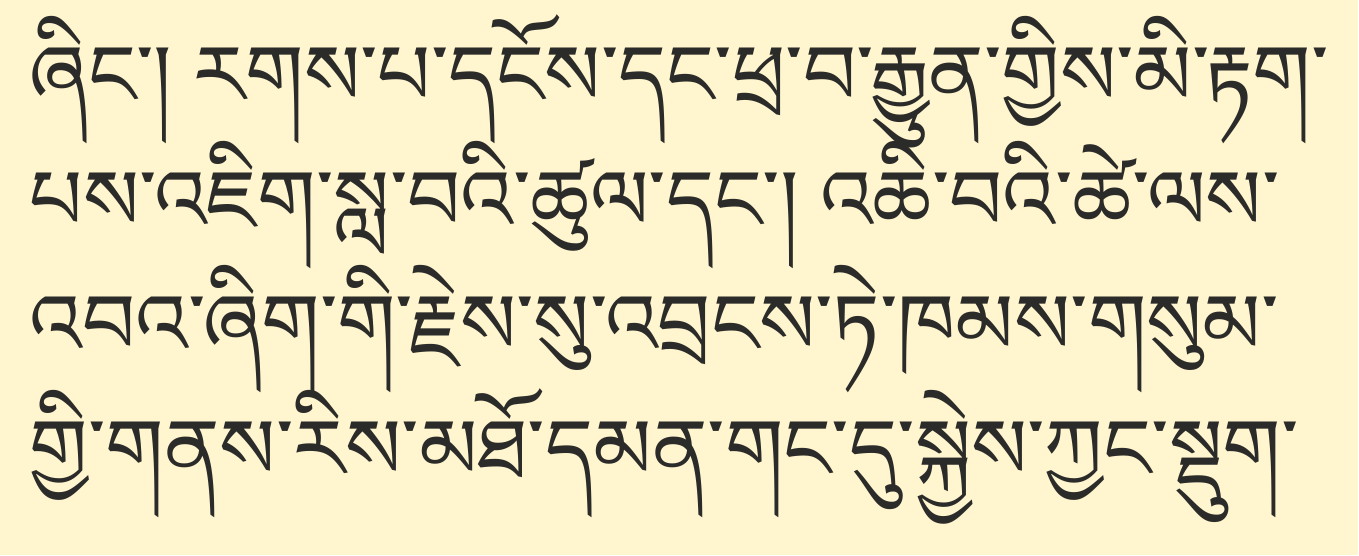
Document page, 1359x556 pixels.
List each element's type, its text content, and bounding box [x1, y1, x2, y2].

text ཞིང་། རགས་པ་དངོས་དང་ཕྲ་བ་རྒྱུན་གྱིས་མི་རྟག་པས་འཇིག་སླ་བའི་ཚུལ་དང་། འཆི་བའི་ཚེ་ལས་འབའ་ཞིག་གི་རྗེས་སུ་འབྲངས་ཏེ་ཁམས་གསུམ་གྱི་གནས་རིས་མཐོ་དམན་གང་དུ་སྐྱེས་ཀྱང་སྡུག་ [29, 29, 1346, 513]
